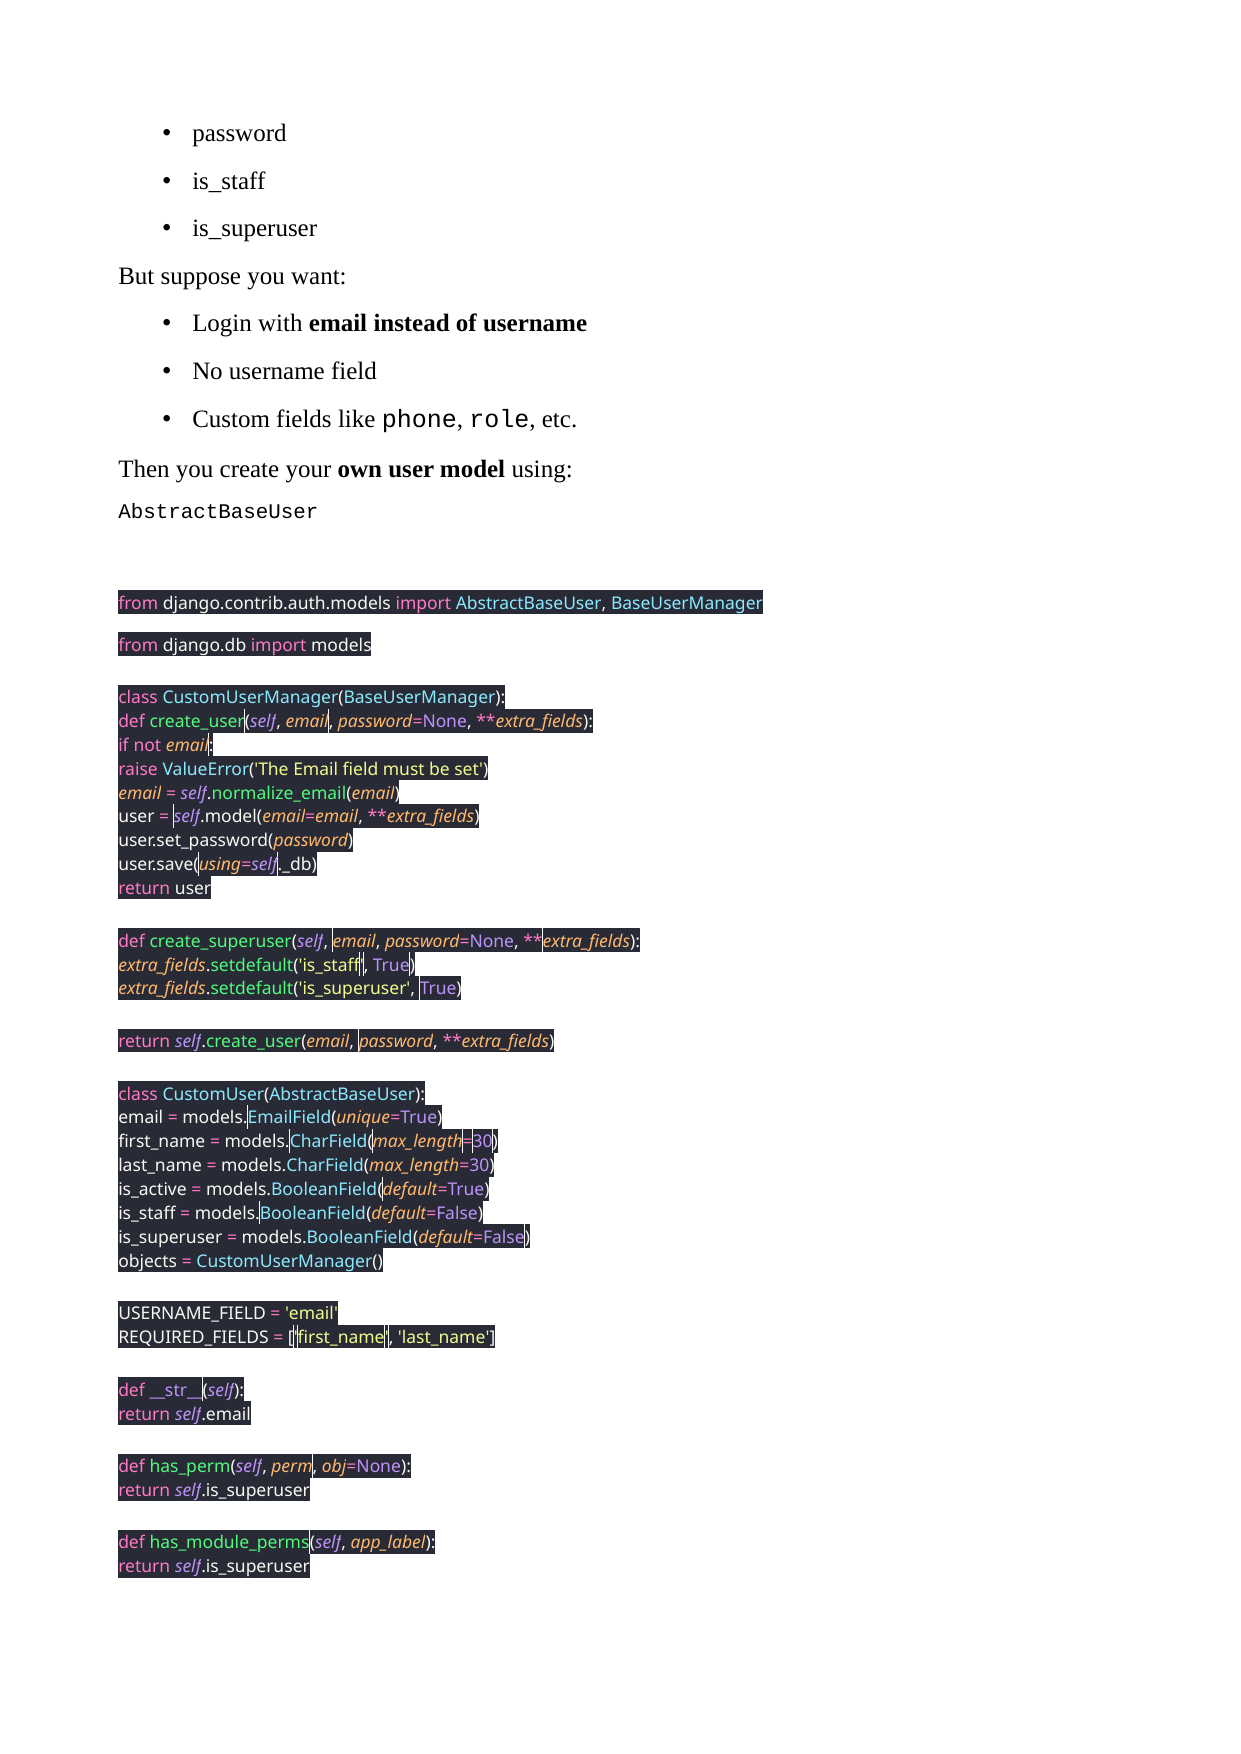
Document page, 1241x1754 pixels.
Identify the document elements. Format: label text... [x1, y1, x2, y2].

text is_active = models.BooleanField(default=True) [118, 1177, 1122, 1201]
text USERNAME_FIELD = 'email' [118, 1301, 1122, 1325]
list is_staff [162, 166, 1122, 194]
text last_name = models.CharField(max_length=30) [118, 1153, 1122, 1177]
text Then you create your own user model using: [118, 454, 1122, 482]
text first_name = models.CharField(max_length=30) [118, 1129, 1122, 1153]
text user = self.model(email=email, **extra_fields) [118, 804, 1122, 828]
text email = self.normalize_email(email) [118, 780, 1122, 804]
text def has_module_perms(self, app_label): [118, 1530, 1122, 1554]
text return self.email [118, 1401, 1122, 1425]
text from django.contrib.auth.models import AbstractBaseUser, BaseUserManager [118, 558, 1122, 614]
text extra_fields.setdefault('is_staff', True) [118, 952, 1122, 976]
text return self.create_user(email, password, **extra_fields) [118, 1029, 1122, 1052]
text return self.is_superuser [118, 1554, 1122, 1578]
text email = models.EmailField(unique=True) [118, 1105, 1122, 1129]
list No username field [162, 356, 1122, 385]
text return user [118, 876, 1122, 899]
text return self.is_superuser [118, 1478, 1122, 1501]
text def __str__(self): [118, 1377, 1122, 1401]
text def create_user(self, email, password=None, **extra_fields): [118, 709, 1122, 733]
text AbstractBaseUser [118, 501, 1122, 525]
list Login with email instead of username [162, 308, 1122, 337]
text def create_superuser(self, email, password=None, **extra_fields): [118, 928, 1122, 952]
text is_superuser = models.BooleanField(default=False) [118, 1224, 1122, 1248]
text from django.db import models [118, 632, 1122, 656]
list Custom fields like phone, role, etc. [162, 404, 1122, 434]
text raise ValueError('The Email field must be set') [118, 756, 1122, 780]
text user.set_password(password) [118, 828, 1122, 852]
text def has_perm(self, perm, obj=None): [118, 1454, 1122, 1478]
list is_superuser [162, 213, 1122, 242]
text But suppose you want: [118, 261, 1122, 290]
text REQUIRED_FIELDS = ['first_name', 'last_name'] [118, 1325, 1122, 1348]
text is_staff = models.BooleanField(default=False) [118, 1201, 1122, 1224]
text extra_fields.setdefault('is_superuser', True) [118, 976, 1122, 1000]
text user.save(using=self._db) [118, 852, 1122, 876]
text class CustomUserManager(BaseUserManager): [118, 685, 1122, 709]
text class CustomUser(AbstractBaseUser): [118, 1081, 1122, 1105]
list password [162, 118, 1122, 147]
text if not email: [118, 733, 1122, 756]
text objects = CustomUserManager() [118, 1248, 1122, 1272]
